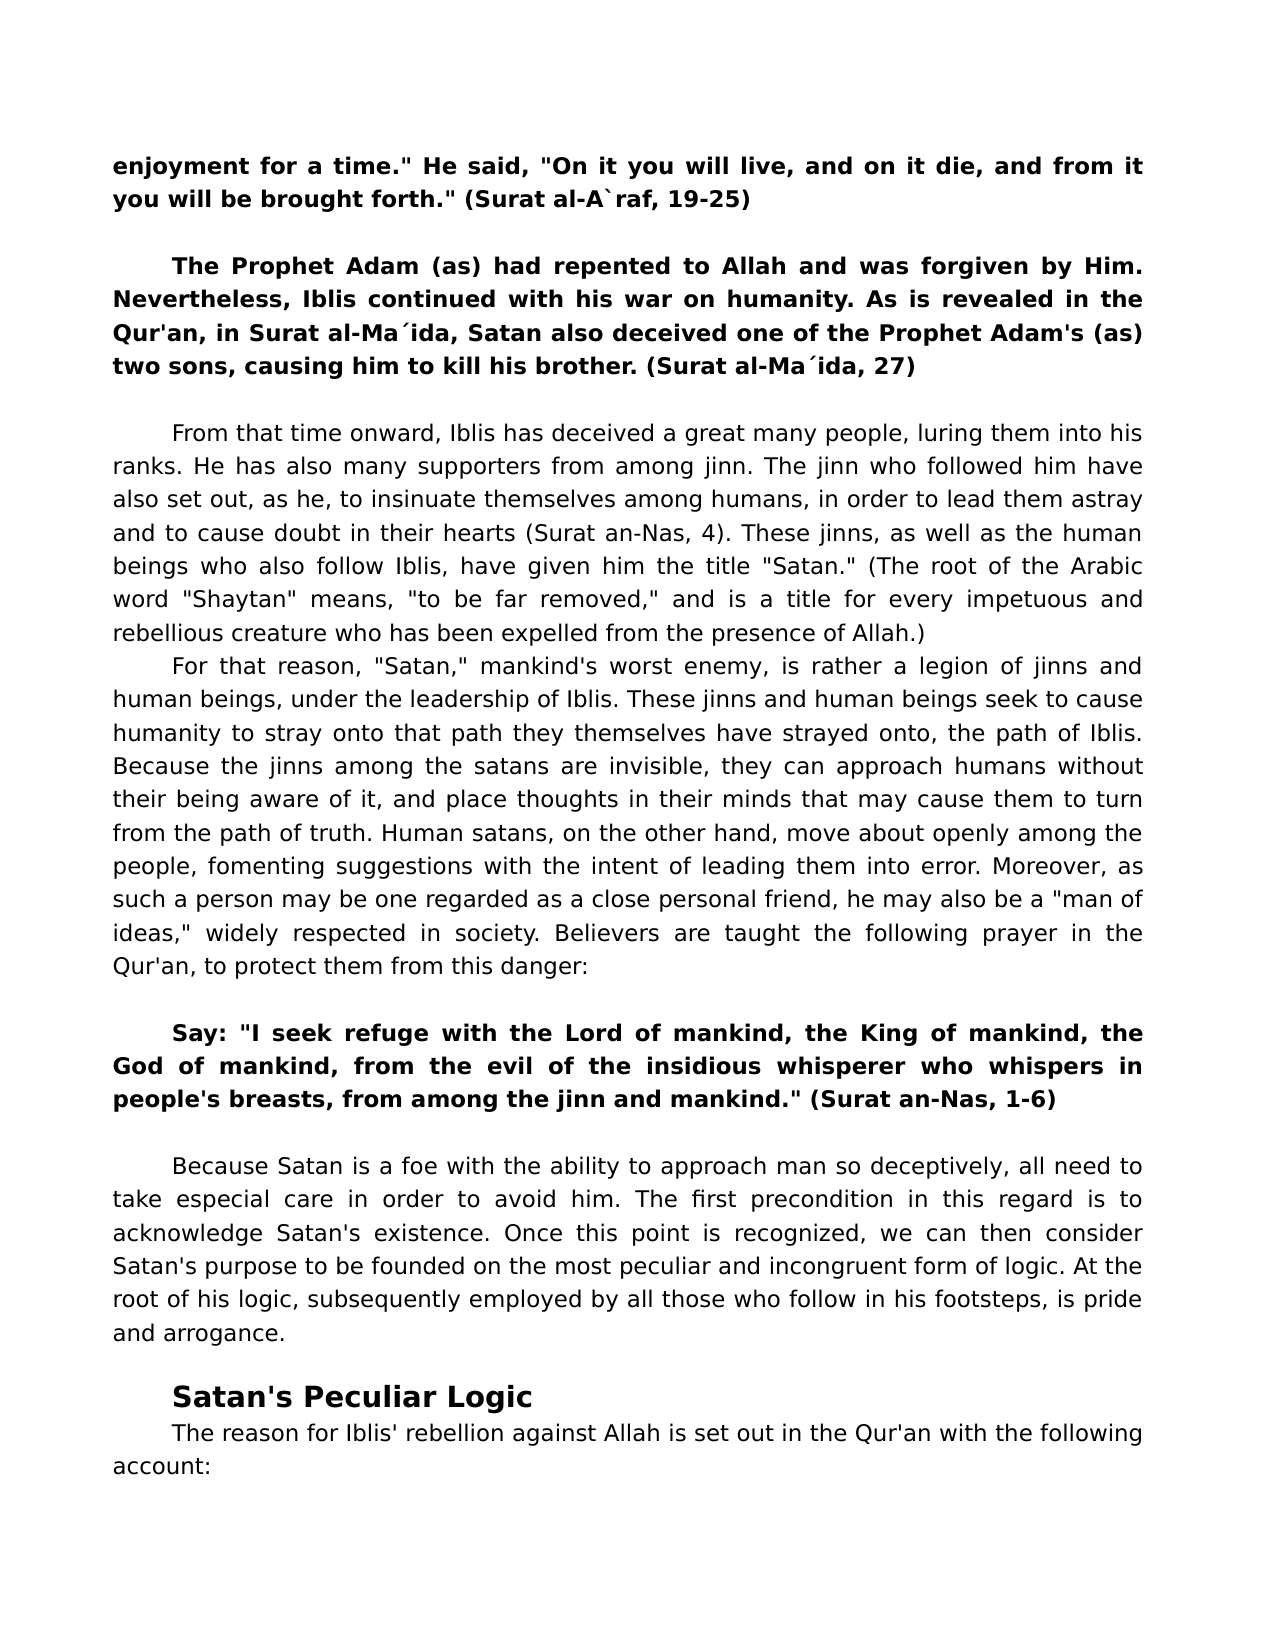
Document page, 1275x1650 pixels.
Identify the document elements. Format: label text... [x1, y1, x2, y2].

text Because Satan is a foe with the ability to approach man so deceptively, all need to take especial care in order to avoid him. The first precondition in this regard is to acknowledge Satan's existence. Once this point is recognized, we can then consider Satan's purpose to be founded on the most peculiar and incongruent form of logic. At the root of his logic, subsequently employed by all those who follow in his footsteps, is pride and arrogance. [112, 1148, 1145, 1348]
text enjoyment for a time." He said, "On it you will live, and on it die, and from it you will be brought forth." (Surat al-A`raf, 19-25) [112, 148, 1145, 214]
text Satan's Peculiar Logic [112, 1381, 1145, 1414]
text The reason for Iblis' rebellion against Allah is set out in the Qur'an with the following account: [112, 1414, 1145, 1481]
text From that time onward, Iblis has deceived a great many people, luring them into his ranks. He has also many supporters from among jinn. The jinn who followed him have also set out, as he, to insinuate themselves among humans, in order to lead them astray and to cause doubt in their hearts (Surat an-Nas, 4). These jinns, as well as the human beings who also follow Iblis, have given him the title "Satan." (The root of the Arabic word "Shaytan" means, "to be far removed," and is a title for every impetuous and rebellious creature who has been expelled from the presence of Allah.) [112, 414, 1145, 648]
text The Prophet Adam (as) had repented to Allah and was forgiven by Him. Nevertheless, Iblis continued with his war on humanity. As is revealed in the Qur'an, in Surat al-Ma´ida, Satan also deceived one of the Prophet Adam's (as) two sons, causing him to kill his brother. (Surat al-Ma´ida, 27) [112, 248, 1145, 381]
text Say: "I seek refuge with the Lord of mankind, the King of mankind, the God of mankind, from the evil of the insidious whisperer who whispers in people's breasts, from among the jinn and mankind." (Surat an-Nas, 1-6) [112, 1014, 1145, 1114]
text For that reason, "Satan," mankind's worst enemy, is rather a legion of jinns and human beings, under the leadership of Iblis. These jinns and human beings seek to cause humanity to stray onto that path they themselves have strayed onto, the path of Iblis. Because the jinns among the satans are invisible, they can approach humans without their being aware of it, and place thoughts in their minds that may cause them to turn from the path of truth. Human satans, on the other hand, move about openly among the people, fomenting suggestions with the intent of leading them into error. Moreover, as such a person may be one regarded as a close personal friend, he may also be a "man of ideas," widely respected in society. Believers are taught the following prayer in the Qur'an, to protect them from this danger: [112, 648, 1145, 981]
